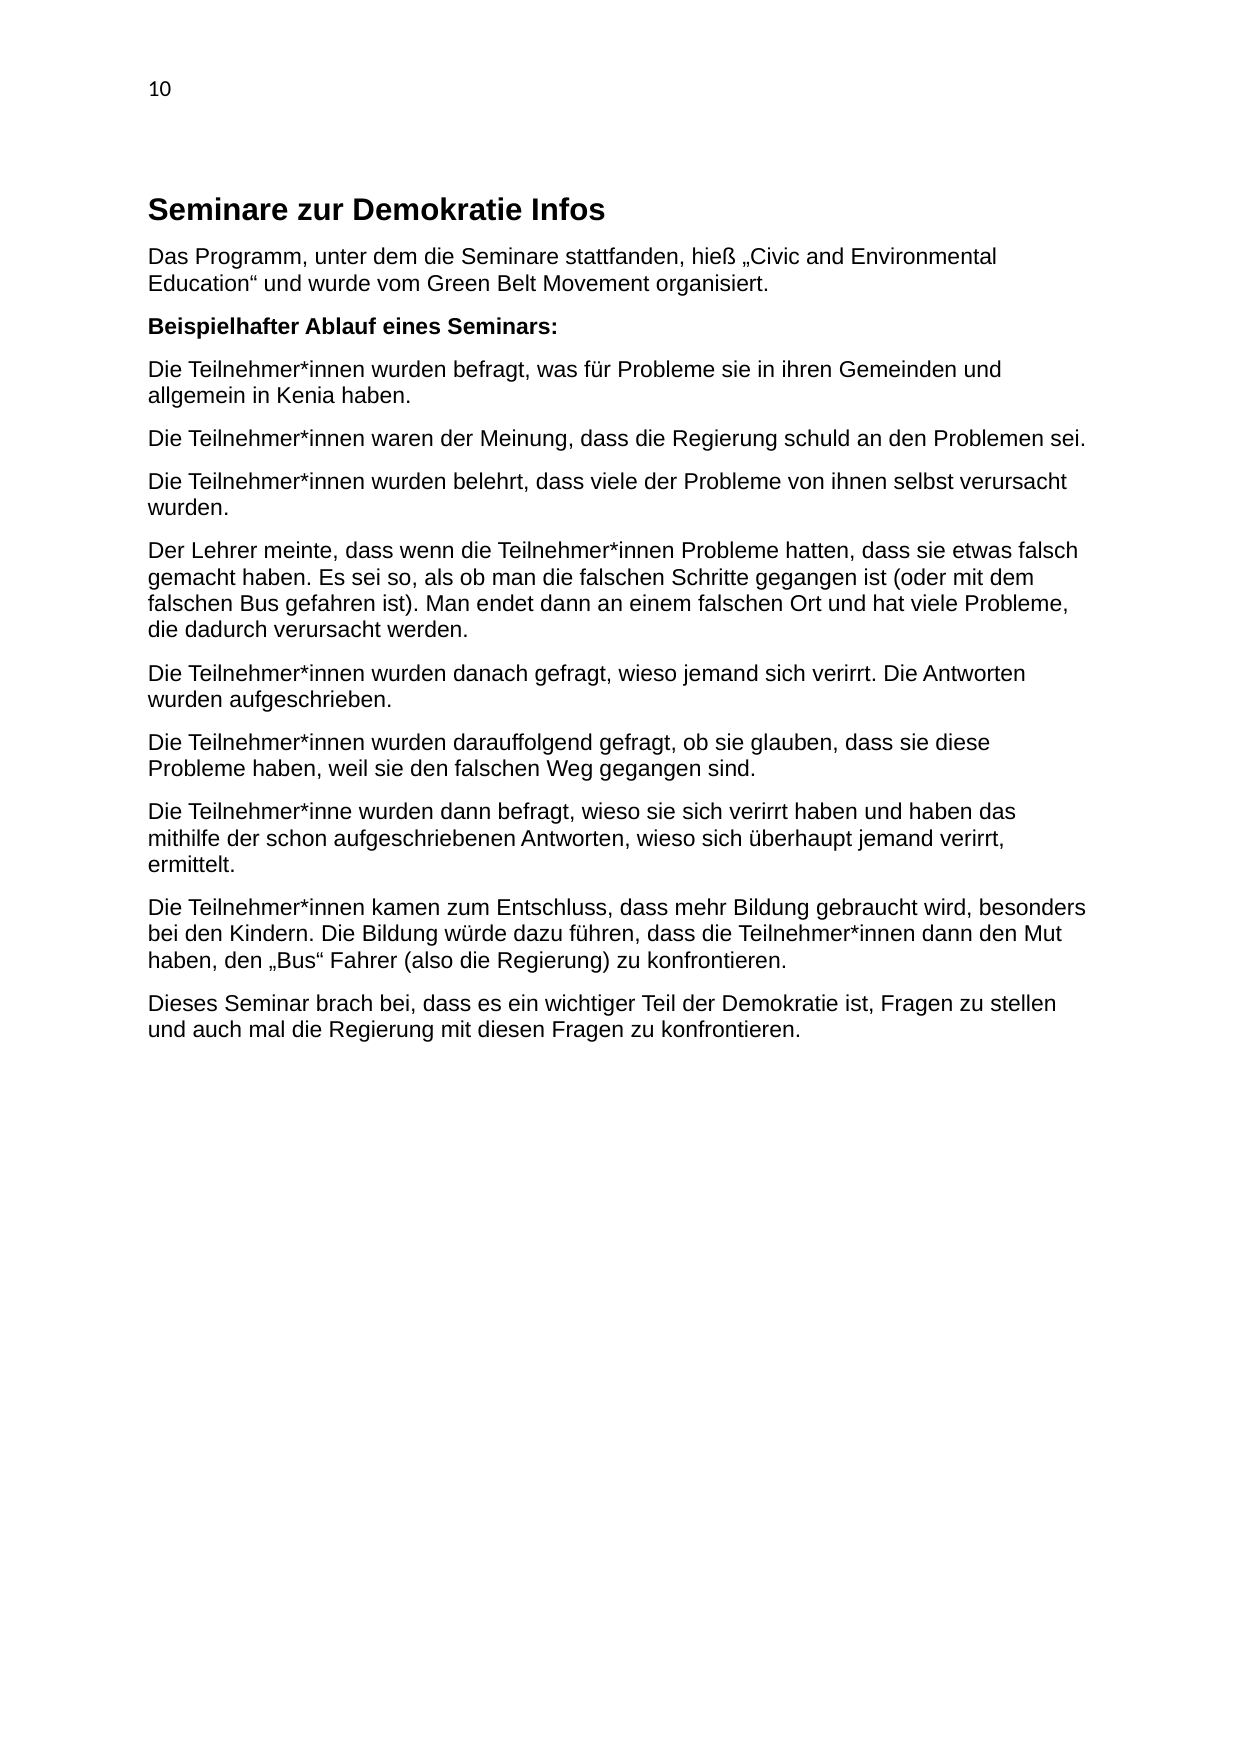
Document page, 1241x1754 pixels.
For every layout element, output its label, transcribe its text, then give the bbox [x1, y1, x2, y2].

text Der Lehrer meinte, dass wenn die Teilnehmer*innen Probleme hatten, dass sie etwas falsch gemacht haben. Es sei so, als ob man die falschen Schritte gegangen ist (oder mit dem falschen Bus gefahren ist). Man endet dann an einem falschen Ort und hat viele Probleme, die dadurch verursacht werden. [148, 537, 1093, 643]
text Die Teilnehmer*inne wurden dann befragt, wieso sie sich verirrt haben und haben das mithilfe der schon aufgeschriebenen Antworten, wieso sich überhaupt jemand verirrt, ermittelt. [148, 798, 1093, 877]
text Seminare zur Demokratie Infos [148, 191, 1093, 227]
text Die Teilnehmer*innen kamen zum Entschluss, dass mehr Bildung gebraucht wird, besonders bei den Kindern. Die Bildung würde dazu führen, dass die Teilnehmer*innen dann den Mut haben, den „Bus“ Fahrer (also die Regierung) zu konfrontieren. [148, 894, 1093, 973]
text Die Teilnehmer*innen wurden belehrt, dass viele der Probleme von ihnen selbst verursacht wurden. [148, 468, 1093, 521]
text Die Teilnehmer*innen wurden darauffolgend gefragt, ob sie glauben, dass sie diese Probleme haben, weil sie den falschen Weg gegangen sind. [148, 729, 1093, 782]
text Dieses Seminar brach bei, dass es ein wichtiger Teil der Demokratie ist, Fragen zu stellen und auch mal die Regierung mit diesen Fragen zu konfrontieren. [148, 990, 1093, 1042]
text Die Teilnehmer*innen wurden danach gefragt, wieso jemand sich verirrt. Die Antworten wurden aufgeschrieben. [148, 659, 1093, 712]
text Die Teilnehmer*innen waren der Meinung, dass die Regierung schuld an den Problemen sei. [148, 425, 1093, 451]
text Beispielhafter Ablauf eines Seminars: [148, 313, 1093, 339]
text Die Teilnehmer*innen wurden befragt, was für Probleme sie in ihren Gemeinden und allgemein in Kenia haben. [148, 356, 1093, 408]
text Das Programm, unter dem die Seminare stattfanden, hieß „Civic and Environmental Education“ und wurde vom Green Belt Movement organisiert. [148, 243, 1093, 296]
